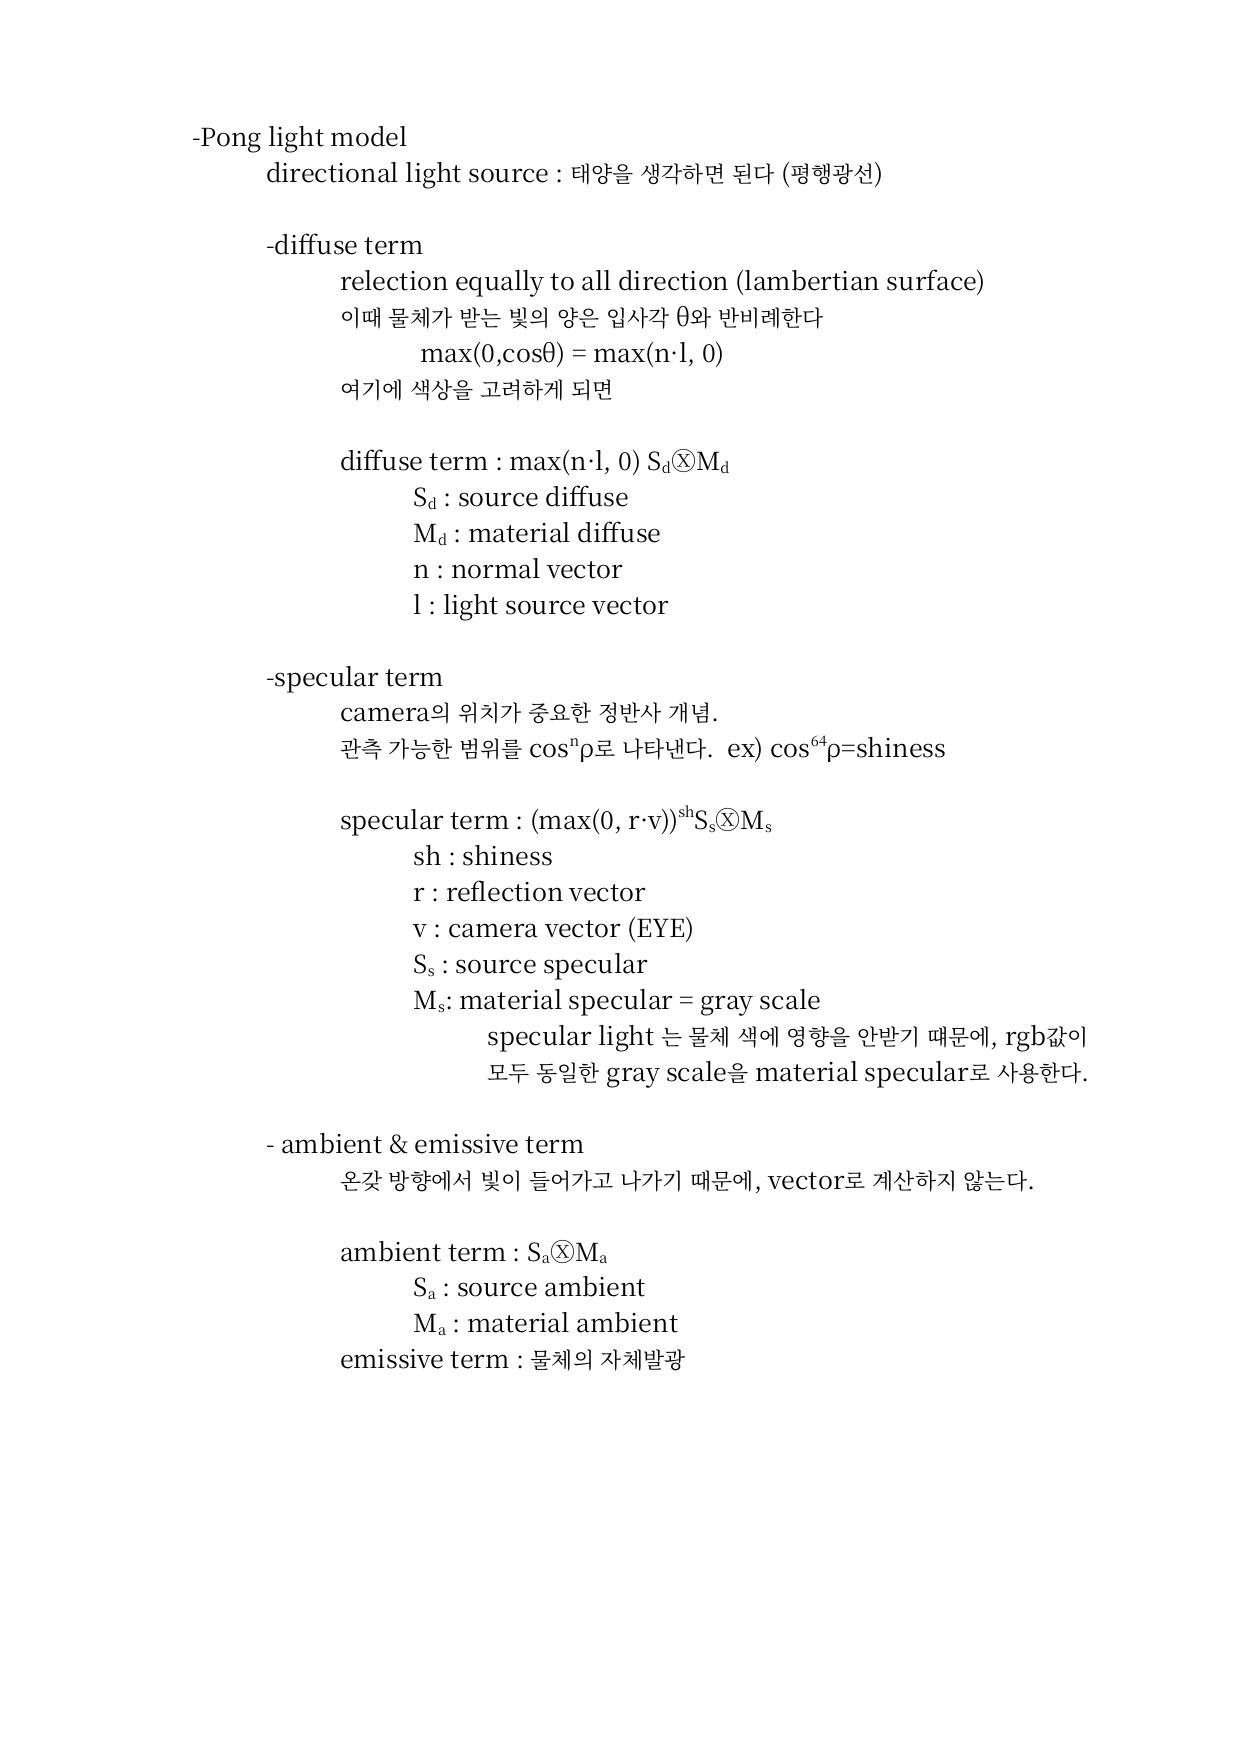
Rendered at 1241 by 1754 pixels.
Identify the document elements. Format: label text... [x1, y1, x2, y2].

text r : reflection vector [118, 873, 1122, 909]
text sh : shiness [118, 837, 1122, 873]
text -diffuse term [118, 226, 1122, 262]
text max(0,cosθ) = max(n·l, 0) [118, 334, 1122, 370]
text Ms: material specular = gray scale [118, 981, 1122, 1017]
text - ambient & emissive term [118, 1124, 1122, 1160]
text l : light source vector [118, 585, 1122, 621]
text directional light source : 태양을 생각하면 된다 (평행광선) [118, 154, 1122, 190]
text Sa : source ambient [118, 1268, 1122, 1304]
text n : normal vector [118, 549, 1122, 585]
text relection equally to all direction (lambertian surface) [118, 262, 1122, 298]
text -specular term [118, 657, 1122, 693]
text emissive term : 물체의 자체발광 [118, 1340, 1122, 1376]
text 모두 동일한 gray scale을 material specular로 사용한다. [118, 1052, 1122, 1088]
text specular term : (max(0, r·v))shSsⓍMs [118, 801, 1122, 837]
text 여기에 색상을 고려하게 되면 [118, 370, 1122, 406]
text specular light 는 물체 색에 영향을 안받기 떄문에, rgb값이 [118, 1017, 1122, 1052]
text ambient term : SaⓍMa [118, 1232, 1122, 1268]
text Ss : source specular [118, 945, 1122, 981]
text diffuse term : max(n·l, 0) SdⓍMd [118, 442, 1122, 477]
text v : camera vector (EYE) [118, 909, 1122, 945]
text Ma : material ambient [118, 1304, 1122, 1340]
text 관측 가능한 범위를 cosnρ로 나타낸다. ex) cos64ρ=shiness [118, 729, 1122, 765]
text 이때 물체가 받는 빛의 양은 입사각 θ와 반비례한다 [118, 298, 1122, 334]
text camera의 위치가 중요한 정반사 개념. [118, 693, 1122, 729]
text 온갖 방향에서 빛이 들어가고 나가기 때문에, vector로 계산하지 않는다. [118, 1160, 1122, 1196]
text -Pong light model [118, 118, 1122, 154]
text Sd : source diffuse [118, 477, 1122, 513]
text Md : material diffuse [118, 513, 1122, 549]
